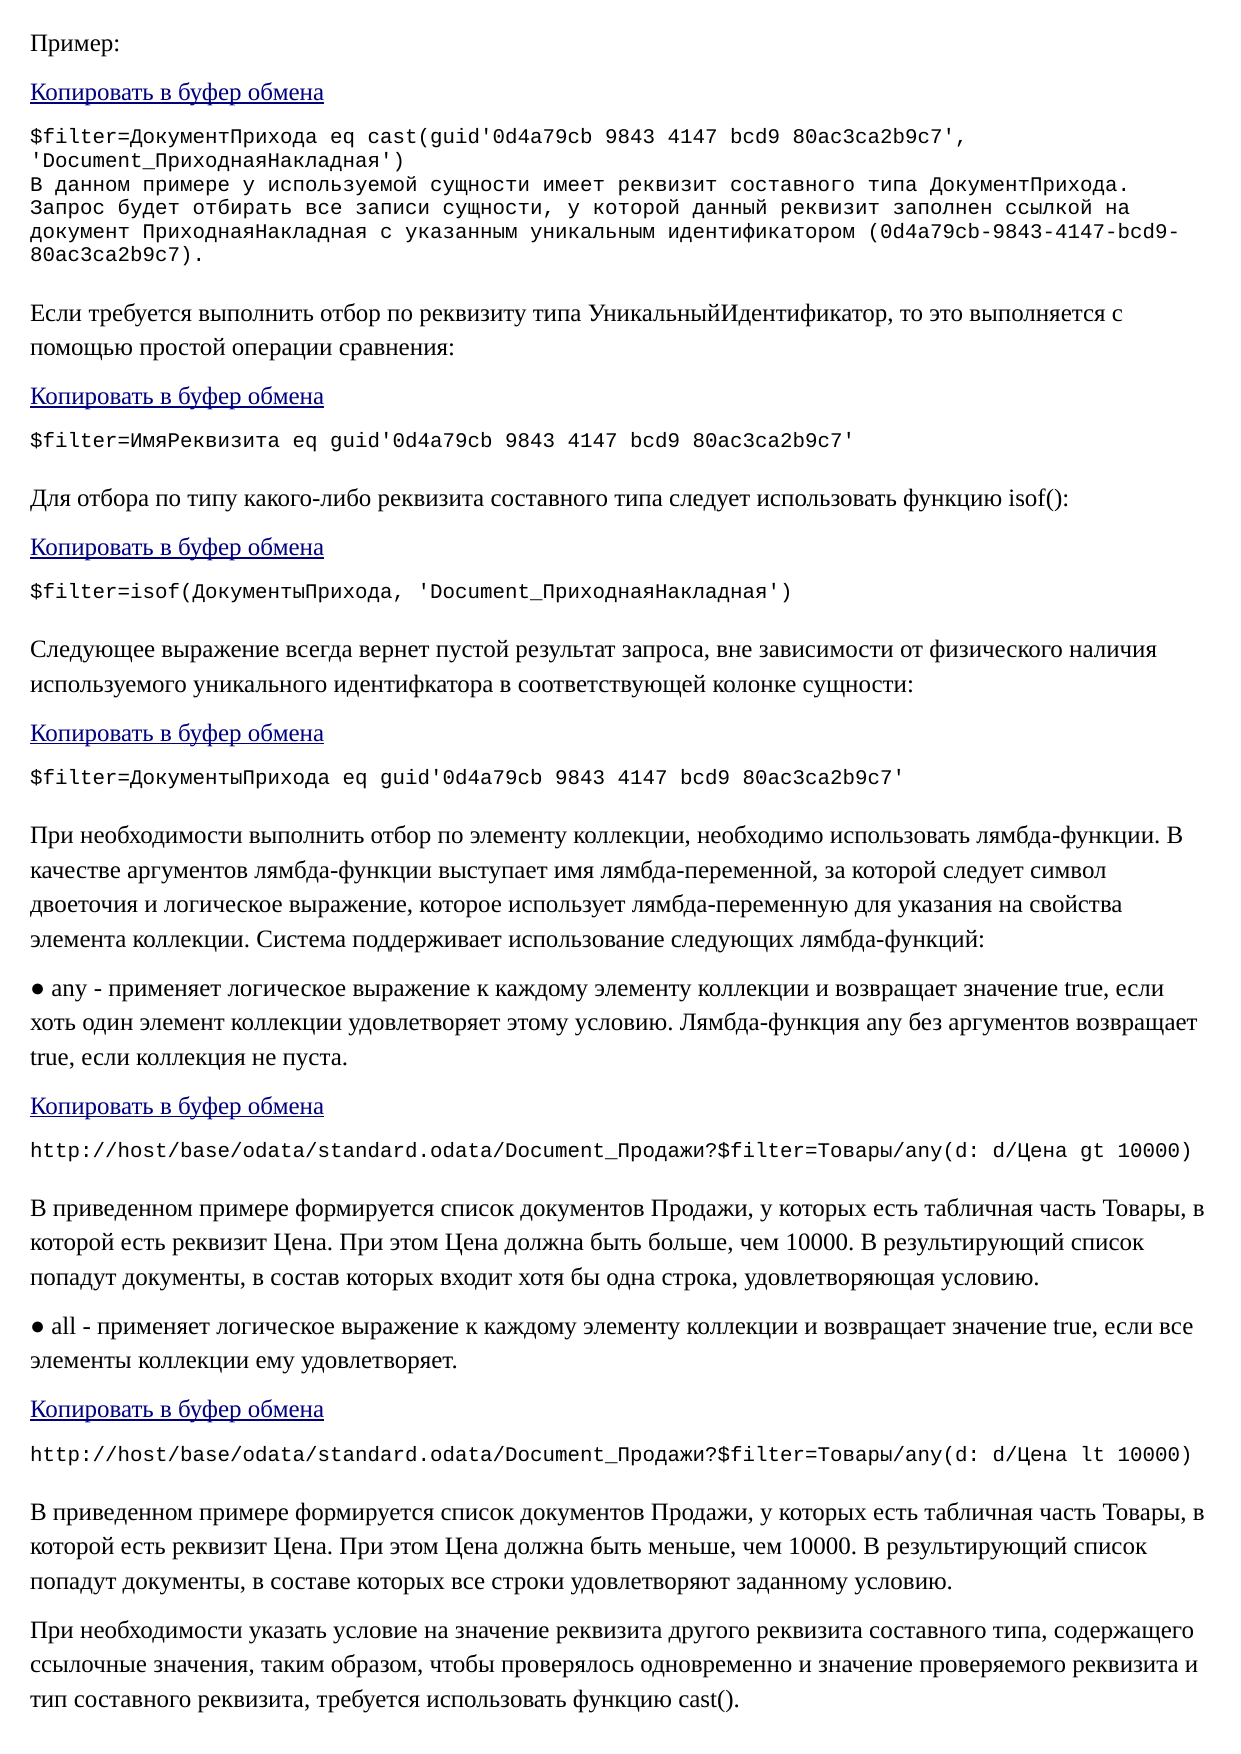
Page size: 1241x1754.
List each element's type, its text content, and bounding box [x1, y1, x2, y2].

text ● any ‑ применяет логическое выражение к каждому элементу коллекции и возвращает значение true, если хоть один элемент коллекции удовлетворяет этому условию. Лямбда-функция any без аргументов возвращает true, если коллекция не пуста. [30, 973, 1211, 1071]
text ● all ‑ применяет логическое выражение к каждому элементу коллекции и возвращает значение true, если все элементы коллекции ему удовлетворяет. [30, 1311, 1211, 1374]
text Пример: [30, 28, 1211, 57]
text При необходимости указать условие на значение реквизита другого реквизита составного типа, содержащего ссылочные значения, таким образом, чтобы проверялось одновременно и значение проверяемого реквизита и тип составного реквизита, требуется использовать функцию cast(). [30, 1615, 1211, 1712]
text $filter=isof(ДокументыПрихода, 'Document_ПриходнаяНакладная') [30, 581, 1211, 605]
text Копировать в буфер обмена [30, 77, 1211, 106]
text http://host/base/odata/standard.odata/Document_Продажи?$filter=Товары/any(d: d/Цена gt 10000) [30, 1140, 1211, 1163]
text $filter=ДокументПрихода eq cast(guid'0d4a79cb 9843 4147 bcd9 80ac3ca2b9c7', 'Document_ПриходнаяНакладная') [30, 126, 1211, 173]
text Копировать в буфер обмена [30, 718, 1211, 747]
text $filter=ИмяРеквизита eq guid'0d4a79cb 9843 4147 bcd9 80ac3ca2b9c7' [30, 430, 1211, 454]
text В данном примере у используемой сущности имеет реквизит составного типа ДокументПрихода. Запрос будет отбирать все записи сущности, у которой данный реквизит заполнен ссылкой на документ ПриходнаяНакладная с указанным уникальным идентификатором (0d4a79cb-9843-4147-bcd9-80ac3ca2b9c7). [30, 173, 1211, 268]
text http://host/base/odata/standard.odata/Document_Продажи?$filter=Товары/any(d: d/Цена lt 10000) [30, 1444, 1211, 1467]
text В приведенном примере формируется список документов Продажи, у которых есть табличная часть Товары, в которой есть реквизит Цена. При этом Цена должна быть меньше, чем 10000. В результирующий список попадут документы, в составе которых все строки удовлетворяют заданному условию. [30, 1497, 1211, 1594]
text Для отбора по типу какого-либо реквизита составного типа следует использовать функцию isof(): [30, 483, 1211, 512]
text Копировать в буфер обмена [30, 1394, 1211, 1423]
text Копировать в буфер обмена [30, 1091, 1211, 1119]
text При необходимости выполнить отбор по элементу коллекции, необходимо использовать лямбда-функции. В качестве аргументов лямбда-функции выступает имя лямбда-переменной, за которой следует символ двоеточия и логическое выражение, которое использует лямбда-переменную для указания на свойства элемента коллекции. Система поддерживает использование следующих лямбда-функций: [30, 820, 1211, 952]
text Копировать в буфер обмена [30, 532, 1211, 561]
text $filter=ДокументыПрихода eq guid'0d4a79cb 9843 4147 bcd9 80ac3ca2b9c7' [30, 767, 1211, 791]
text Если требуется выполнить отбор по реквизиту типа УникальныйИдентификатор, то это выполняется с помощью простой операции сравнения: [30, 298, 1211, 361]
text В приведенном примере формируется список документов Продажи, у которых есть табличная часть Товары, в которой есть реквизит Цена. При этом Цена должна быть больше, чем 10000. В результирующий список попадут документы, в состав которых входит хотя бы одна строка, удовлетворяющая условию. [30, 1193, 1211, 1291]
text Следующее выражение всегда вернет пустой результат запроса, вне зависимости от физического наличия используемого уникального идентифкатора в соответствующей колонке сущности: [30, 634, 1211, 698]
text Копировать в буфер обмена [30, 381, 1211, 410]
